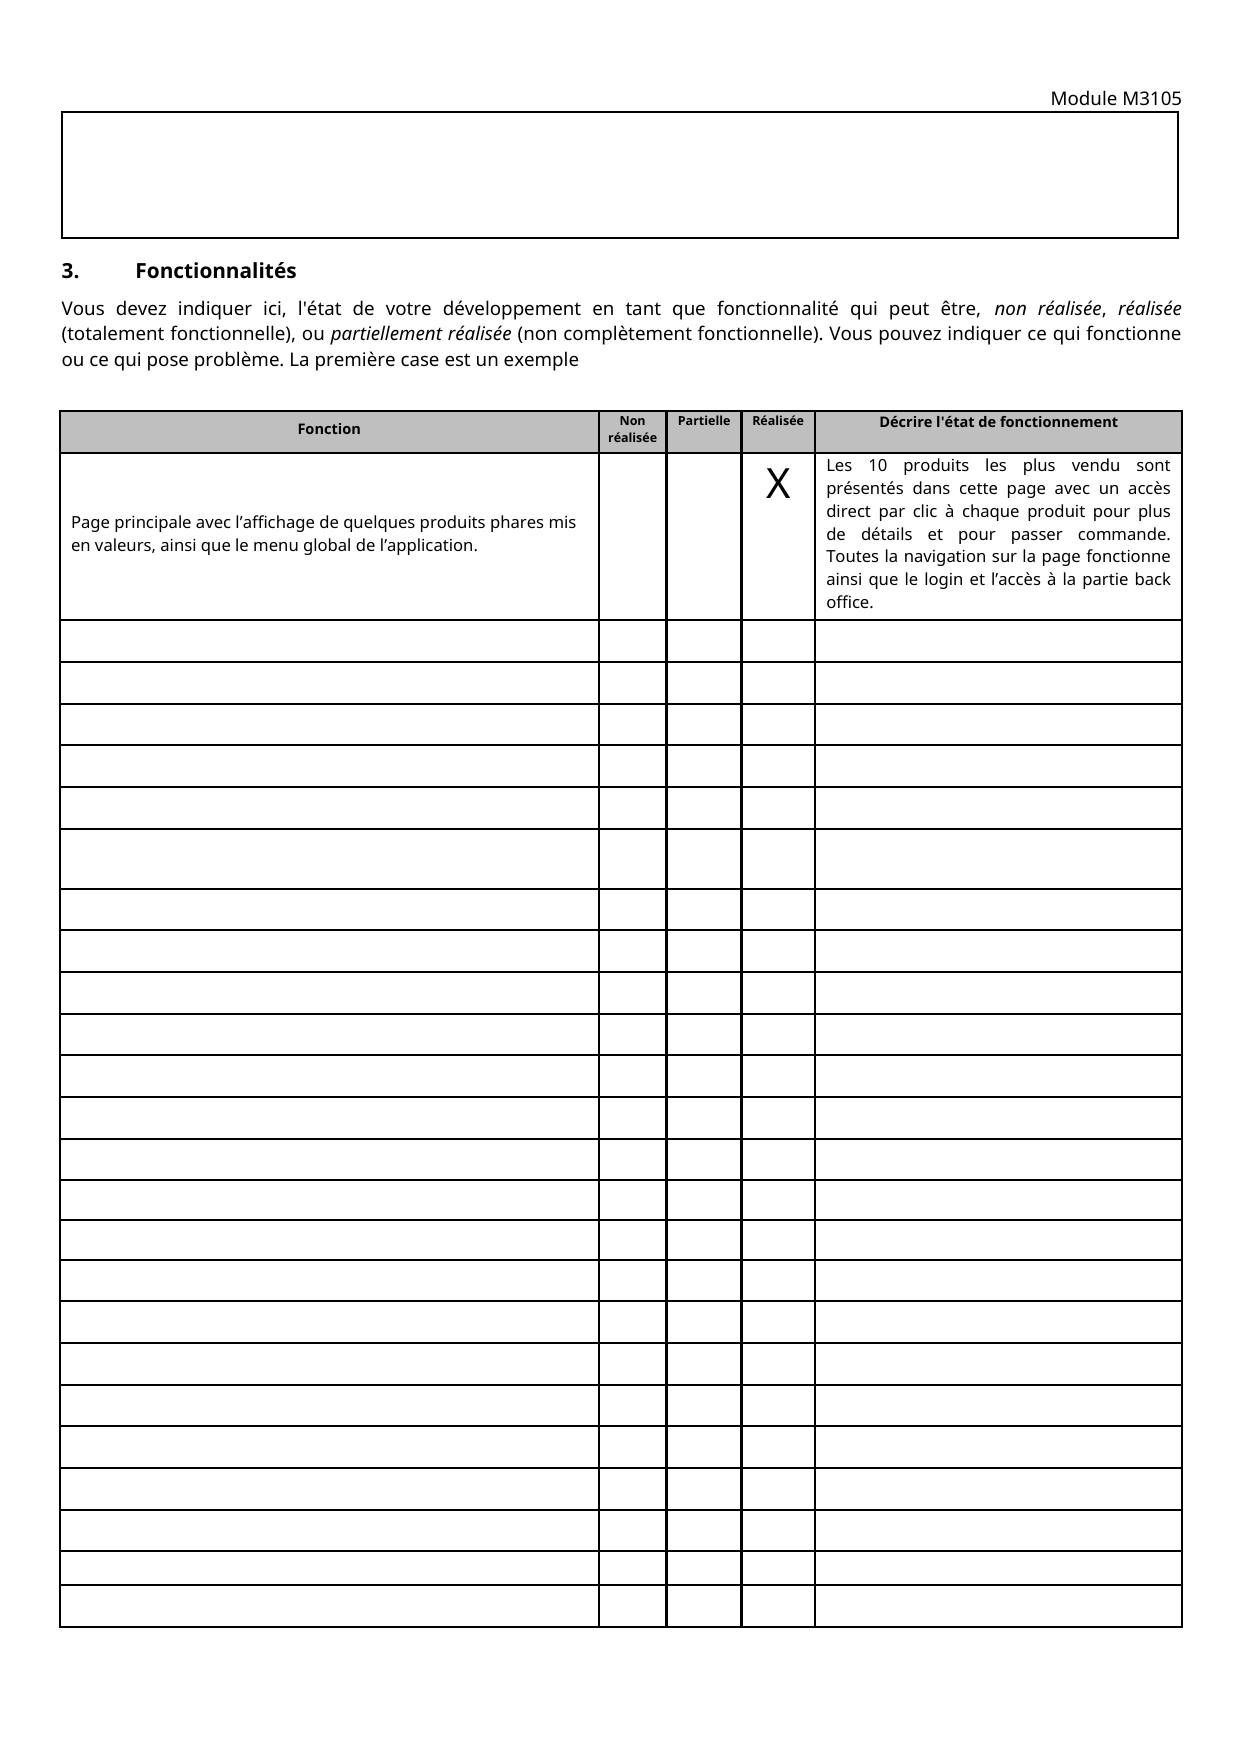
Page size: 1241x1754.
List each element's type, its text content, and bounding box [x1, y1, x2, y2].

table_cell [600, 830, 665, 888]
table_cell [61, 1586, 598, 1626]
table_cell [600, 621, 665, 661]
table_cell Les 10 produits les plus vendu sont présentés dans cette page avec un accès direct par clic à chaque produit pour plus de détails et pour passer commande. Toutes la navigation sur la page fonctionne ainsi que le login et l’accès à la partie back office. [816, 454, 1181, 619]
table_cell [600, 931, 665, 971]
table_cell [61, 746, 598, 786]
table_cell [600, 1586, 665, 1626]
table_cell [600, 663, 665, 703]
table_cell [743, 1344, 814, 1383]
table_cell [743, 1386, 814, 1425]
table_cell [600, 746, 665, 786]
table_cell [816, 1015, 1181, 1054]
table_cell [743, 1140, 814, 1179]
table_cell [816, 1221, 1181, 1258]
table_cell [668, 1427, 740, 1467]
table_cell [816, 1552, 1181, 1584]
table_cell [816, 1056, 1181, 1096]
table_cell [668, 1098, 740, 1138]
table_cell [600, 1221, 665, 1258]
table_cell [743, 1552, 814, 1584]
table_cell [668, 788, 740, 828]
text Vous devez indiquer ici, l'état de votre développement en tant que fonctionnalité qui peut être, non réalisée, réalisée (totalement fonctionnelle), ou partiellement réalisée (non complètement fonctionnelle). Vous pouvez indiquer ce qui fonctionne ou ce qui pose problème. La première case est un exemple [61, 295, 1182, 371]
table_cell [743, 1261, 814, 1300]
table_header Décrire l'état de fonctionnement [816, 412, 1181, 452]
table_header Fonction [61, 412, 598, 452]
table_cell Page principale avec l’affichage de quelques produits phares mis en valeurs, ainsi que le menu global de l’application. [61, 454, 598, 619]
table_cell [743, 973, 814, 1013]
table_cell [743, 830, 814, 888]
table_cell [743, 1221, 814, 1258]
table_cell [816, 1140, 1181, 1179]
table_cell [600, 1098, 665, 1138]
table_cell [816, 1302, 1181, 1342]
table_cell [600, 1302, 665, 1342]
table_cell [600, 705, 665, 744]
table_cell [61, 1511, 598, 1550]
table_cell [61, 1181, 598, 1219]
table_cell [816, 705, 1181, 744]
table_cell [63, 113, 1177, 237]
table_cell [668, 1261, 740, 1300]
table_cell [61, 788, 598, 828]
table_header Réalisée [743, 412, 814, 452]
list Fonctionnalités [61, 256, 1182, 284]
table_cell [668, 621, 740, 661]
table_cell [668, 1015, 740, 1054]
table_cell [743, 890, 814, 929]
table_cell [743, 1511, 814, 1550]
table_cell X [743, 454, 814, 619]
table_cell [600, 1015, 665, 1054]
table_cell [743, 788, 814, 828]
table_cell [668, 830, 740, 888]
table_cell [743, 1056, 814, 1096]
table_cell [668, 1469, 740, 1508]
table_cell [61, 1221, 598, 1258]
table_cell [816, 1586, 1181, 1626]
table_cell [668, 454, 740, 619]
table_cell [743, 1469, 814, 1508]
table_cell [816, 663, 1181, 703]
table_cell [743, 1098, 814, 1138]
table_cell [743, 1181, 814, 1219]
table_cell [816, 931, 1181, 971]
table_cell [816, 890, 1181, 929]
table_cell [816, 1386, 1181, 1425]
table_cell [600, 454, 665, 619]
table_cell [668, 1344, 740, 1383]
table_cell [61, 1015, 598, 1054]
table_cell [816, 973, 1181, 1013]
table_cell [816, 1344, 1181, 1383]
table_cell [743, 1427, 814, 1467]
table_cell [668, 931, 740, 971]
table_cell [668, 1221, 740, 1258]
table_cell [743, 1015, 814, 1054]
table_cell [668, 890, 740, 929]
table_cell [668, 1181, 740, 1219]
table_cell [816, 1469, 1181, 1508]
table_cell [600, 890, 665, 929]
table_cell [743, 663, 814, 703]
table_cell [816, 1261, 1181, 1300]
table_cell [61, 1344, 598, 1383]
table_cell [816, 1181, 1181, 1219]
table_cell [61, 931, 598, 971]
table_cell [668, 1552, 740, 1584]
table_cell [61, 1140, 598, 1179]
table_cell [668, 663, 740, 703]
table_cell [743, 1586, 814, 1626]
table_cell [743, 746, 814, 786]
table_cell [743, 1302, 814, 1342]
table_cell [61, 1427, 598, 1467]
table_cell [61, 973, 598, 1013]
table_cell [61, 621, 598, 661]
table_cell [816, 788, 1181, 828]
table_cell [600, 1386, 665, 1425]
table_cell [600, 1427, 665, 1467]
table_cell [816, 830, 1181, 888]
table_cell [61, 1302, 598, 1342]
table_cell [816, 621, 1181, 661]
table_cell [61, 830, 598, 888]
table_cell [668, 1140, 740, 1179]
table_cell [668, 705, 740, 744]
table_header Non réalisée [600, 412, 665, 452]
table_cell [668, 1511, 740, 1550]
table_cell [816, 746, 1181, 786]
table_cell [600, 1344, 665, 1383]
table_cell [600, 1181, 665, 1219]
table_cell [743, 705, 814, 744]
table_cell [61, 1469, 598, 1508]
table_cell [61, 1386, 598, 1425]
table_cell [668, 1056, 740, 1096]
table_cell [61, 1261, 598, 1300]
table_cell [743, 931, 814, 971]
table_cell [816, 1098, 1181, 1138]
table_cell [600, 1552, 665, 1584]
table_cell [600, 1140, 665, 1179]
table_cell [668, 746, 740, 786]
table_cell [816, 1427, 1181, 1467]
table_cell [600, 1056, 665, 1096]
table_cell [600, 1261, 665, 1300]
table_cell [816, 1511, 1181, 1550]
table_cell [600, 973, 665, 1013]
table_cell [61, 890, 598, 929]
table_cell [668, 1386, 740, 1425]
table_cell [668, 1302, 740, 1342]
table_cell [61, 705, 598, 744]
table_cell [600, 1511, 665, 1550]
table_cell [61, 663, 598, 703]
table_cell [61, 1056, 598, 1096]
table_cell [743, 621, 814, 661]
table_cell [61, 1098, 598, 1138]
table_header Partielle [668, 412, 740, 452]
table_cell [668, 973, 740, 1013]
table_cell [600, 1469, 665, 1508]
table_cell [600, 788, 665, 828]
table_cell [668, 1586, 740, 1626]
table_cell [61, 1552, 598, 1584]
